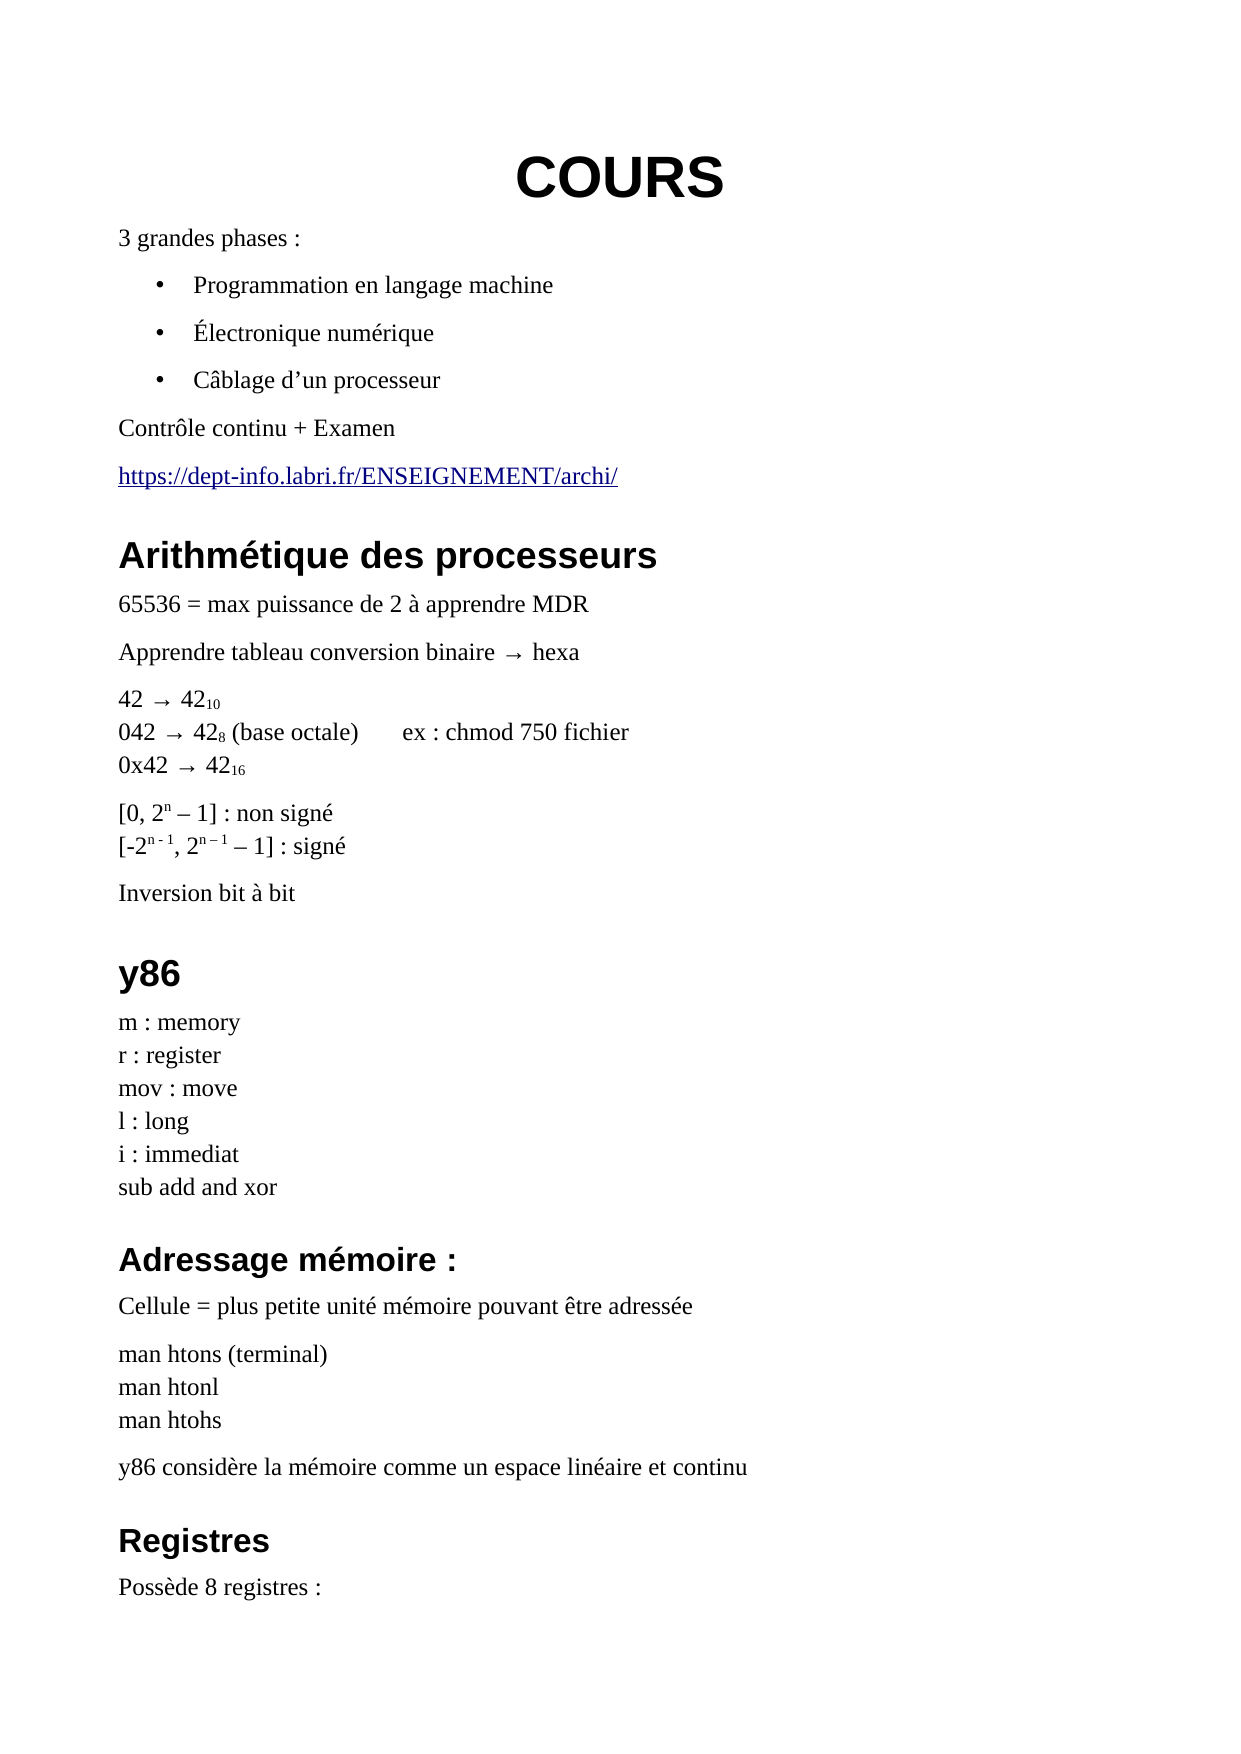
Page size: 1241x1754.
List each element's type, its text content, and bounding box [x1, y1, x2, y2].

list Câblage d’un processeur [156, 366, 1122, 394]
text 65536 = max puissance de 2 à apprendre MDR [118, 589, 1122, 618]
subtitle Adressage mémoire : [118, 1240, 1122, 1279]
text Apprendre tableau conversion binaire → hexa [118, 637, 1122, 665]
list Électronique numérique [156, 318, 1122, 347]
title COURS [118, 143, 1122, 210]
text 3 grandes phases : [118, 223, 1122, 251]
subtitle Arithmétique des processeurs [118, 533, 1122, 576]
text Contrôle continu + Examen [118, 413, 1122, 442]
subtitle Registres [118, 1521, 1122, 1559]
text [0, 2n – 1] : non signé [-2n - 1, 2n – 1 – 1] : signé [118, 798, 1122, 859]
text Cellule = plus petite unité mémoire pouvant être adressée [118, 1291, 1122, 1320]
text 42 → 4210 042 → 428 (base octale) ex : chmod 750 fichier 0x42 → 4216 [118, 684, 1122, 779]
text Inversion bit à bit [118, 878, 1122, 907]
text https://dept-info.labri.fr/ENSEIGNEMENT/archi/ [118, 461, 1122, 489]
text Possède 8 registres : [118, 1572, 1122, 1601]
list Programmation en langage machine [156, 270, 1122, 299]
subtitle y86 [118, 951, 1122, 994]
text m : memory r : register mov : move l : long i : immediat sub add and xor [118, 1007, 1122, 1201]
text y86 considère la mémoire comme un espace linéaire et continu [118, 1452, 1122, 1481]
text man htons (terminal) man htonl man htohs [118, 1339, 1122, 1433]
